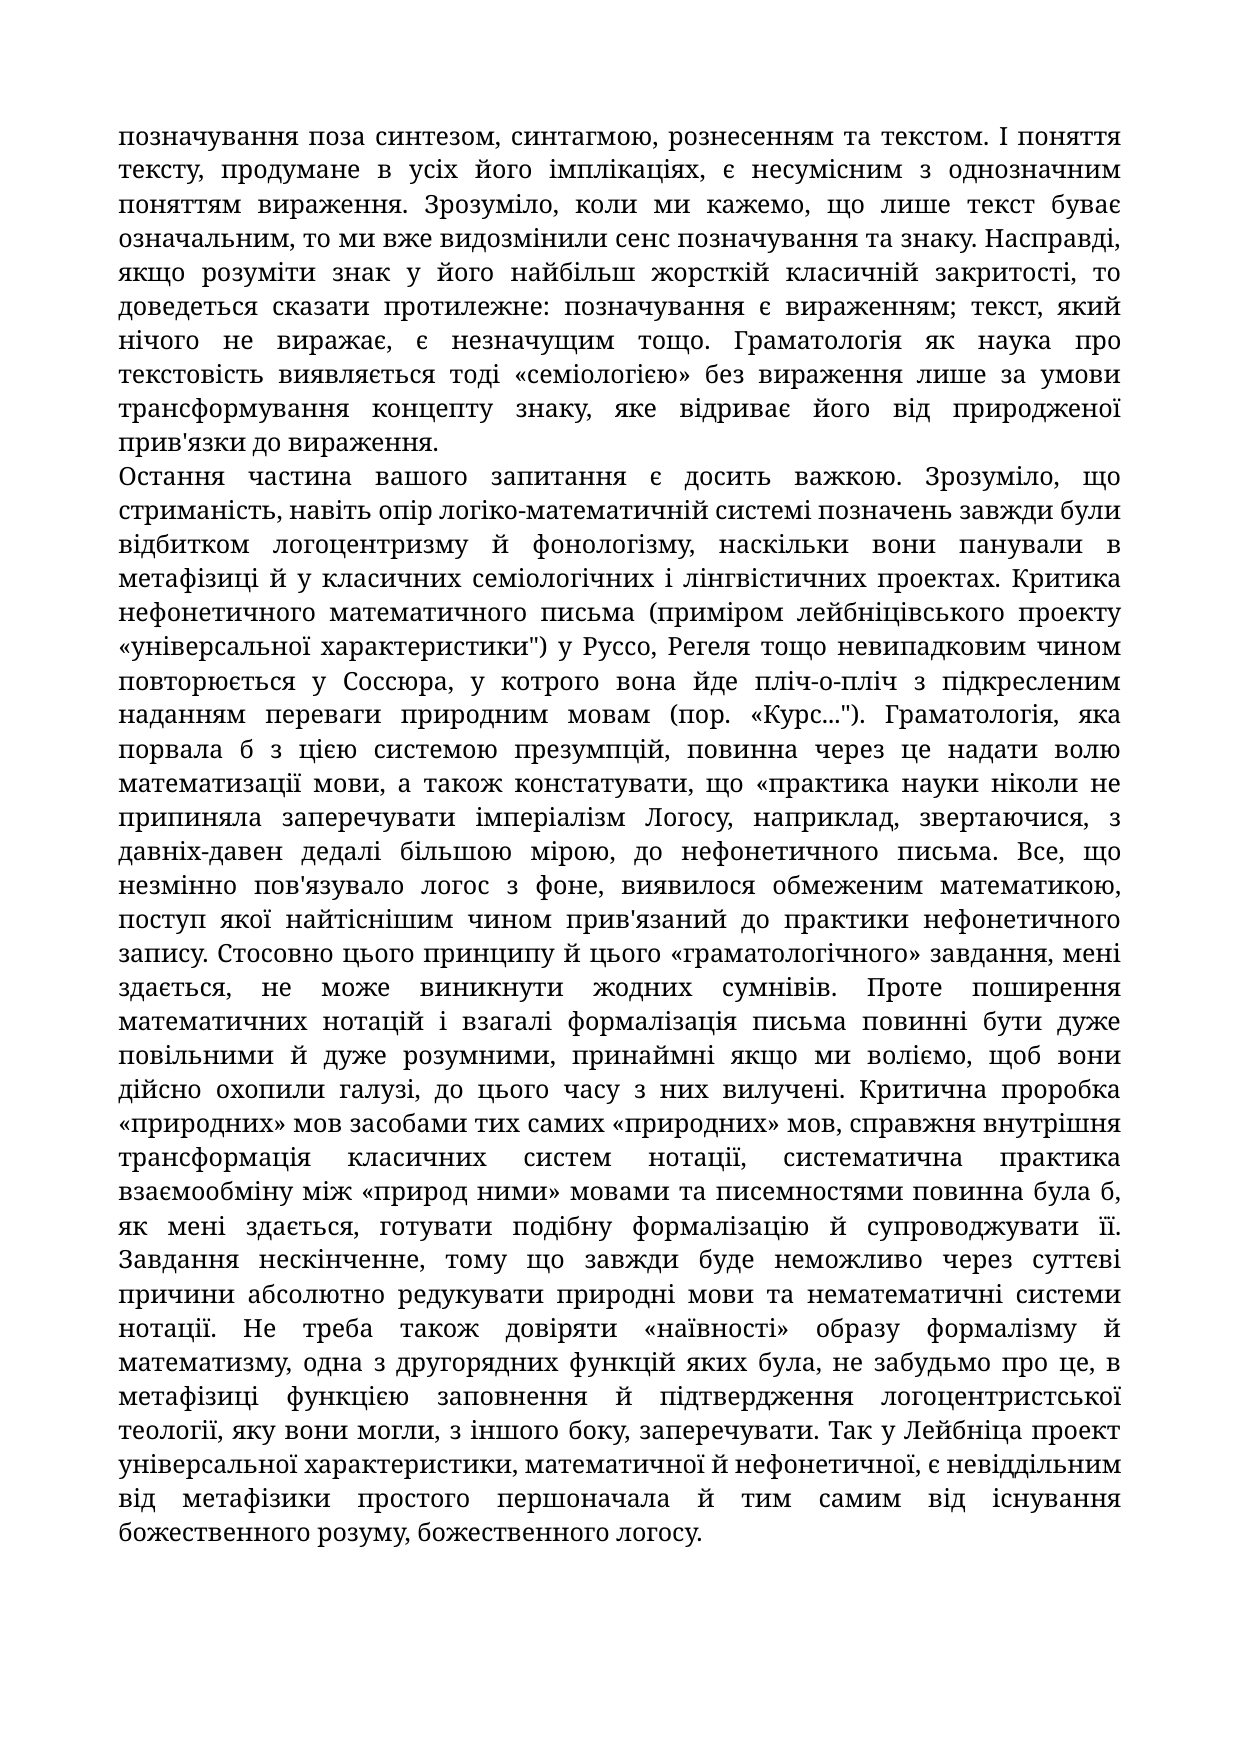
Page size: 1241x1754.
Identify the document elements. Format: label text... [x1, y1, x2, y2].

text Остання частина вашого запитання є досить важкою. Зрозуміло, що стриманість, навіть опір логіко-математичній системі позначень завжди були відбитком логоцентризму й фонологізму, наскільки вони панували в метафізиці й у класичних семіологічних і лінгвістичних проектах. Критика нефонетичного математичного письма (приміром лейбніцівського проекту «універсальної характеристики") у Руссо, Регеля тощо невипадковим чином повторюється у Соссюра, у котрого вона йде пліч-о-пліч з підкресленим наданням переваги природним мовам (пор. «Курс..."). Граматологія, яка порвала б з цією системою презумпцій, повинна через це надати волю математизації мови, а також констатувати, що «практика науки ніколи не припиняла заперечувати імперіалізм Логосу, наприклад, звертаючися, з давніх-давен дедалі більшою мірою, до нефонетичного письма. Все, що незмінно пов'язувало логос з фоне, виявилося обмеженим математикою, поступ якої найтіснішим чином прив'язаний до практики нефонетичного запису. Стосовно цього принципу й цього «граматологічного» завдання, мені здається, не може виникнути жодних сумнівів. Проте поширення математичних нотацій і взагалі формалізація письма повинні бути дуже повільними й дуже розумними, принаймні якщо ми воліємо, щоб вони дійсно охопили галузі, до цього часу з них вилучені. Критична проробка «природних» мов засобами тих самих «природних» мов, справжня внутрішня трансформація класичних систем нотації, систематична практика взаємообміну між «природ ними» мовами та писемностями повинна була б, як мені здається, готувати подібну формалізацію й супроводжувати її. Завдання нескінченне, тому що завжди буде неможливо через суттєві причини абсолютно редукувати природні мови та нематематичні системи нотації. Не треба також довіряти «наївності» образу формалізму й математизму, одна з другорядних функцій яких була, не забудьмо про це, в метафізиці функцією заповнення й підтвердження логоцентристської теології, яку вони могли, з іншого боку, заперечувати. Так у Лейбніца проект універсальної характеристики, математичної й нефонетичної, є невіддільним від метафізики простого першоначала й тим самим від існування божественного розуму, божественного логосу. [118, 459, 1122, 1549]
text позначування поза синтезом, синтагмою, рознесенням та текстом. І поняття тексту, продумане в усіх його імплікаціях, є несумісним з однозначним поняттям вираження. Зрозуміло, коли ми кажемо, що лише текст буває означальним, то ми вже видозмінили сенс позначування та знаку. Насправді, якщо розуміти знак у його найбільш жорсткій класичній закритості, то доведеться сказати протилежне: позначування є вираженням; текст, який нічого не виражає, є незначущим тощо. Граматологія як наука про текстовість виявляється тоді «семіологією» без вираження лише за умови трансформування концепту знаку, яке відриває його від природженої прив'язки до вираження. [118, 118, 1122, 459]
